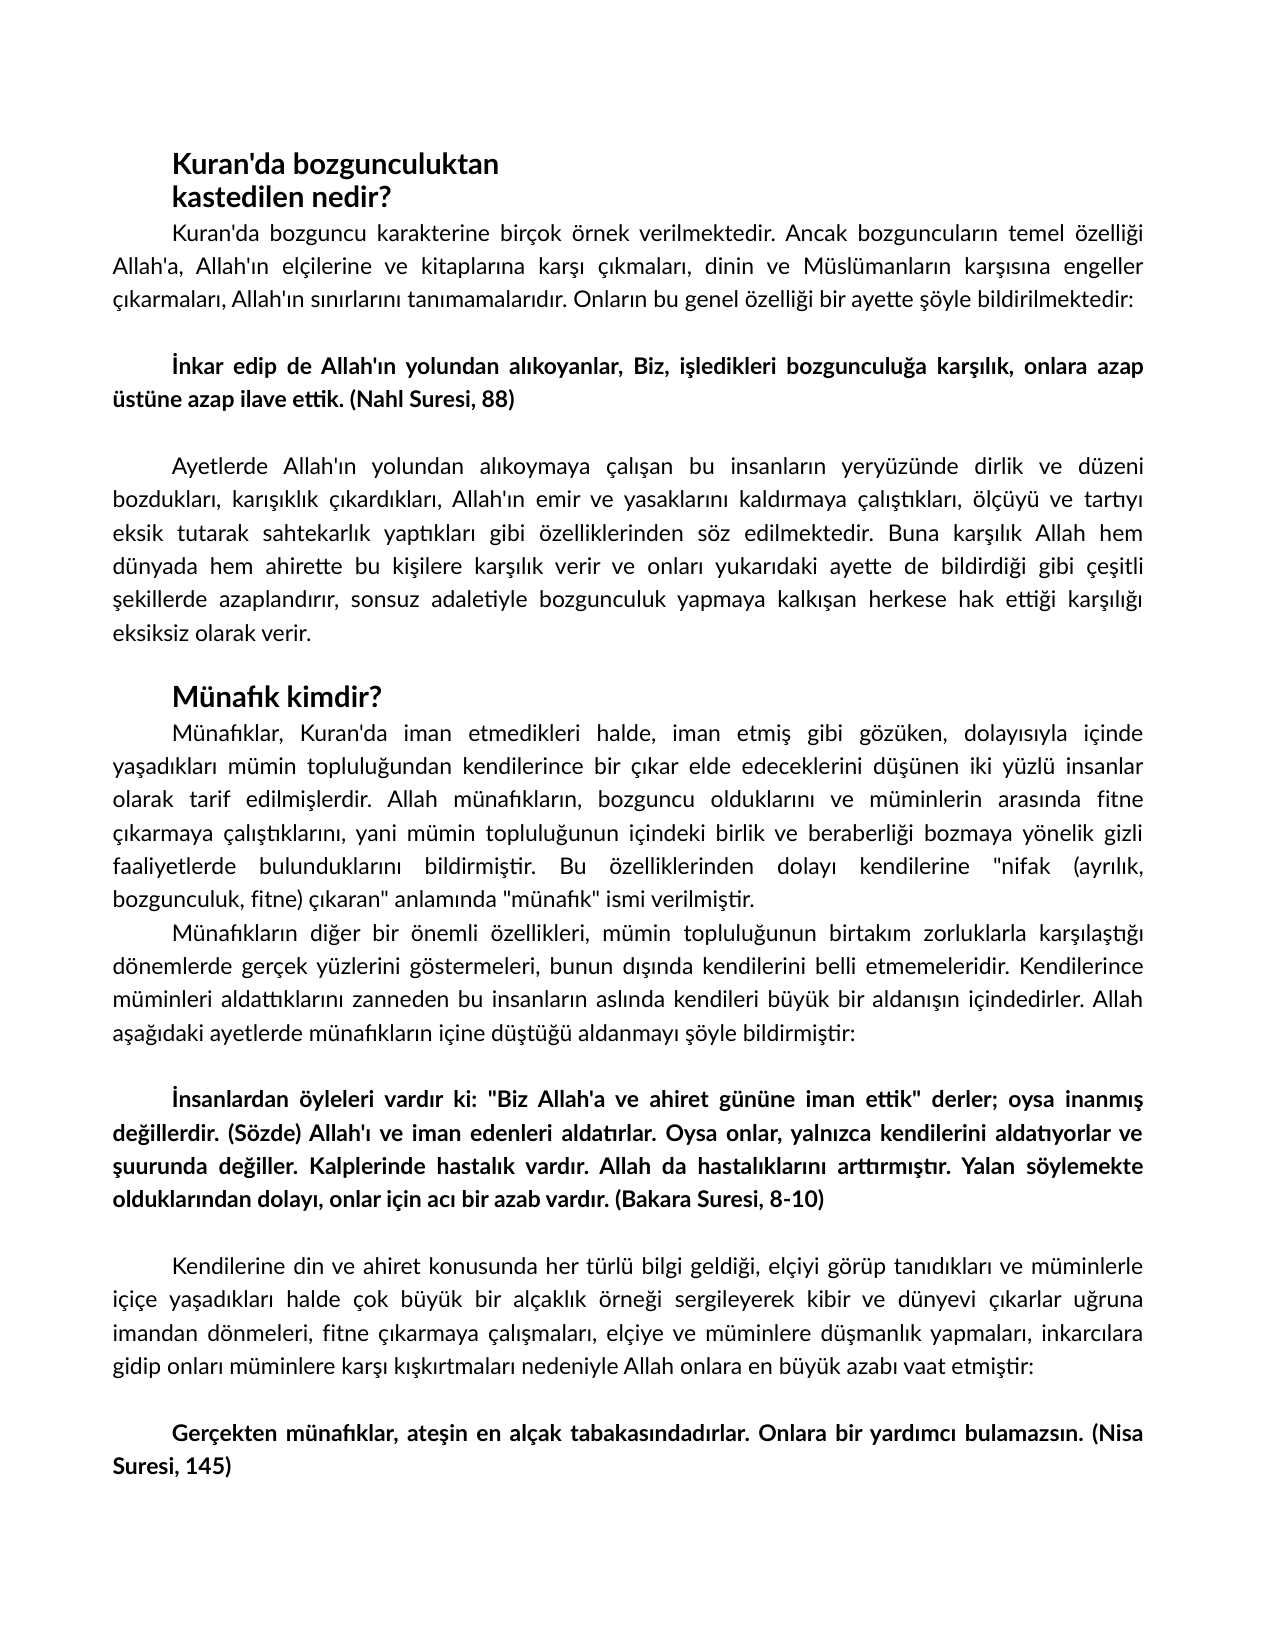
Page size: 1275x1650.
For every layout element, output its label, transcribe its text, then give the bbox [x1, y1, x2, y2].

text İnsanlardan öyleleri vardır ki: "Biz Allah'a ve ahiret gününe iman ettik" derler; oysa inanmış değillerdir. (Sözde) Allah'ı ve iman edenleri aldatırlar. Oysa onlar, yalnızca kendilerini aldatıyorlar ve şuurunda değiller. Kalplerinde hastalık vardır. Allah da hastalıklarını arttırmıştır. Yalan söylemekte olduklarından dolayı, onlar için acı bir azab vardır. (Bakara Suresi, 8-10) [112, 1081, 1145, 1214]
text İnkar edip de Allah'ın yolundan alıkoyanlar, Biz, işledikleri bozgunculuğa karşılık, onlara azap üstüne azap ilave ettik. (Nahl Suresi, 88) [112, 348, 1145, 414]
text Kendilerine din ve ahiret konusunda her türlü bilgi geldiği, elçiyi görüp tanıdıkları ve müminlerle içiçe yaşadıkları halde çok büyük bir alçaklık örneği sergileyerek kibir ve dünyevi çıkarlar uğruna imandan dönmeleri, fitne çıkarmaya çalışmaları, elçiye ve müminlere düşmanlık yapmaları, inkarcılara gidip onları müminlere karşı kışkırtmaları nedeniyle Allah onlara en büyük azabı vaat etmiştir: [112, 1248, 1145, 1381]
text Münafıklar, Kuran'da iman etmedikleri halde, iman etmiş gibi gözüken, dolayısıyla içinde yaşadıkları mümin topluluğundan kendilerince bir çıkar elde edeceklerini düşünen iki yüzlü insanlar olarak tarif edilmişlerdir. Allah münafıkların, bozguncu olduklarını ve müminlerin arasında fitne çıkarmaya çalıştıklarını, yani mümin topluluğunun içindeki birlik ve beraberliği bozmaya yönelik gizli faaliyetlerde bulunduklarını bildirmiştir. Bu özelliklerinden dolayı kendilerine "nifak (ayrılık, bozgunculuk, fitne) çıkaran" anlamında "münafık" ismi verilmiştir. [112, 714, 1145, 914]
text kastedilen nedir? [112, 181, 1145, 214]
text Kuran'da bozgunculuktan [112, 148, 1145, 181]
text Münafıkların diğer bir önemli özellikleri, mümin topluluğunun birtakım zorluklarla karşılaştığı dönemlerde gerçek yüzlerini göstermeleri, bunun dışında kendilerini belli etmemeleridir. Kendilerince müminleri aldattıklarını zanneden bu insanların aslında kendileri büyük bir aldanışın içindedirler. Allah aşağıdaki ayetlerde münafıkların içine düştüğü aldanmayı şöyle bildirmiştir: [112, 914, 1145, 1048]
text Münafık kimdir? [112, 681, 1145, 714]
text Gerçekten münafıklar, ateşin en alçak tabakasındadırlar. Onlara bir yardımcı bulamazsın. (Nisa Suresi, 145) [112, 1414, 1145, 1481]
text Ayetlerde Allah'ın yolundan alıkoymaya çalışan bu insanların yeryüzünde dirlik ve düzeni bozdukları, karışıklık çıkardıkları, Allah'ın emir ve yasaklarını kaldırmaya çalıştıkları, ölçüyü ve tartıyı eksik tutarak sahtekarlık yaptıkları gibi özelliklerinden söz edilmektedir. Buna karşılık Allah hem dünyada hem ahirette bu kişilere karşılık verir ve onları yukarıdaki ayette de bildirdiği gibi çeşitli şekillerde azaplandırır, sonsuz adaletiyle bozgunculuk yapmaya kalkışan herkese hak ettiği karşılığı eksiksiz olarak verir. [112, 448, 1145, 648]
text Kuran'da bozguncu karakterine birçok örnek verilmektedir. Ancak bozguncuların temel özelliği Allah'a, Allah'ın elçilerine ve kitaplarına karşı çıkmaları, dinin ve Müslümanların karşısına engeller çıkarmaları, Allah'ın sınırlarını tanımamalarıdır. Onların bu genel özelliği bir ayette şöyle bildirilmektedir: [112, 214, 1145, 314]
